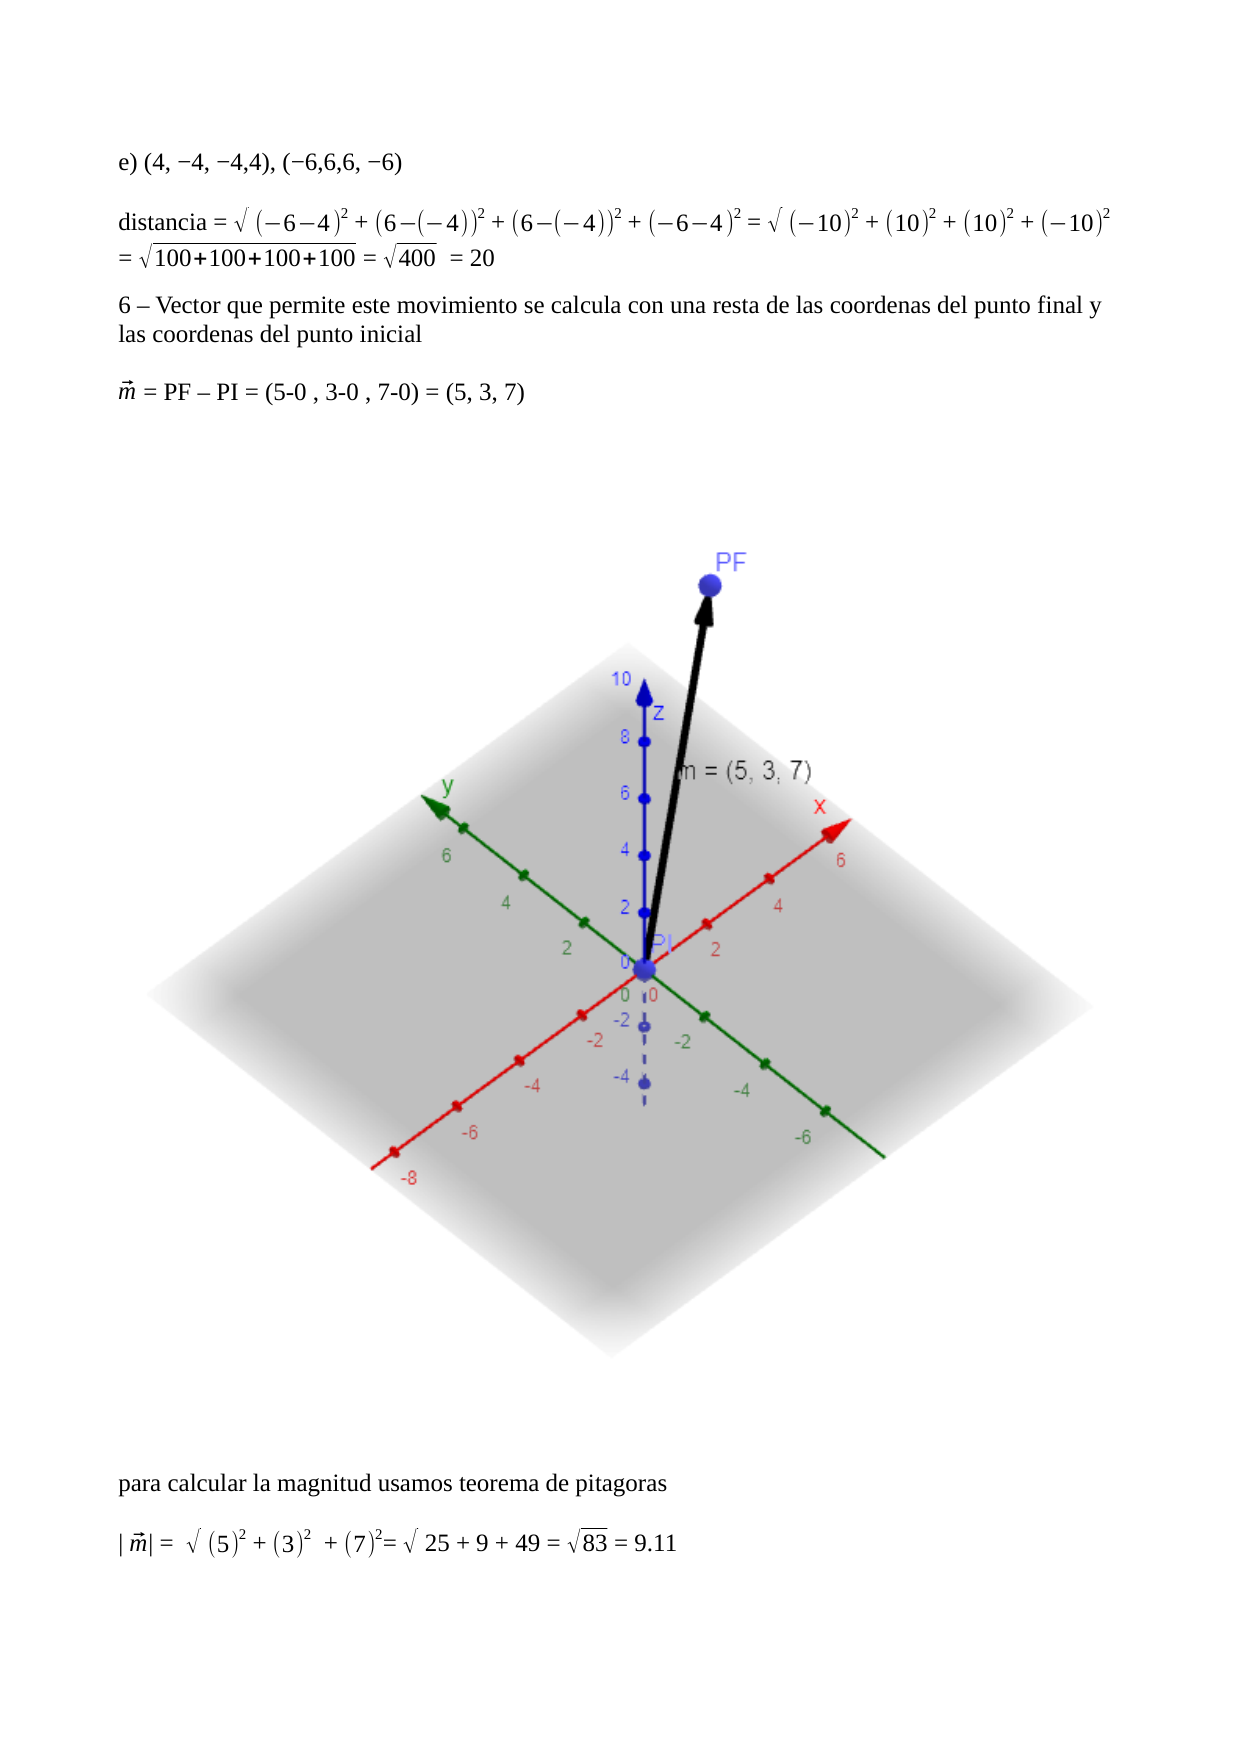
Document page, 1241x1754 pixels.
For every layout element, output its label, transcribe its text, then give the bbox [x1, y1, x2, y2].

picture [146, 463, 1094, 1382]
text 6 – Vector que permite este movimiento se calcula con una resta de las coordenas del punto final y las coordenas del punto inicial [118, 291, 1122, 348]
text e) (4, −4, −4,4), (−6,6,6, −6) [118, 147, 1122, 176]
text para calcular la magnitud usamos teorema de pitagoras [118, 1468, 1122, 1497]
text distancia = + + + = + + + = = = 20 [118, 204, 1122, 272]
text = PF – PI = (5-0 , 3-0 , 7-0) = (5, 3, 7) [118, 377, 1122, 406]
text | | = + + = 25 + 9 + 49 = = 9.11 [118, 1526, 1122, 1558]
